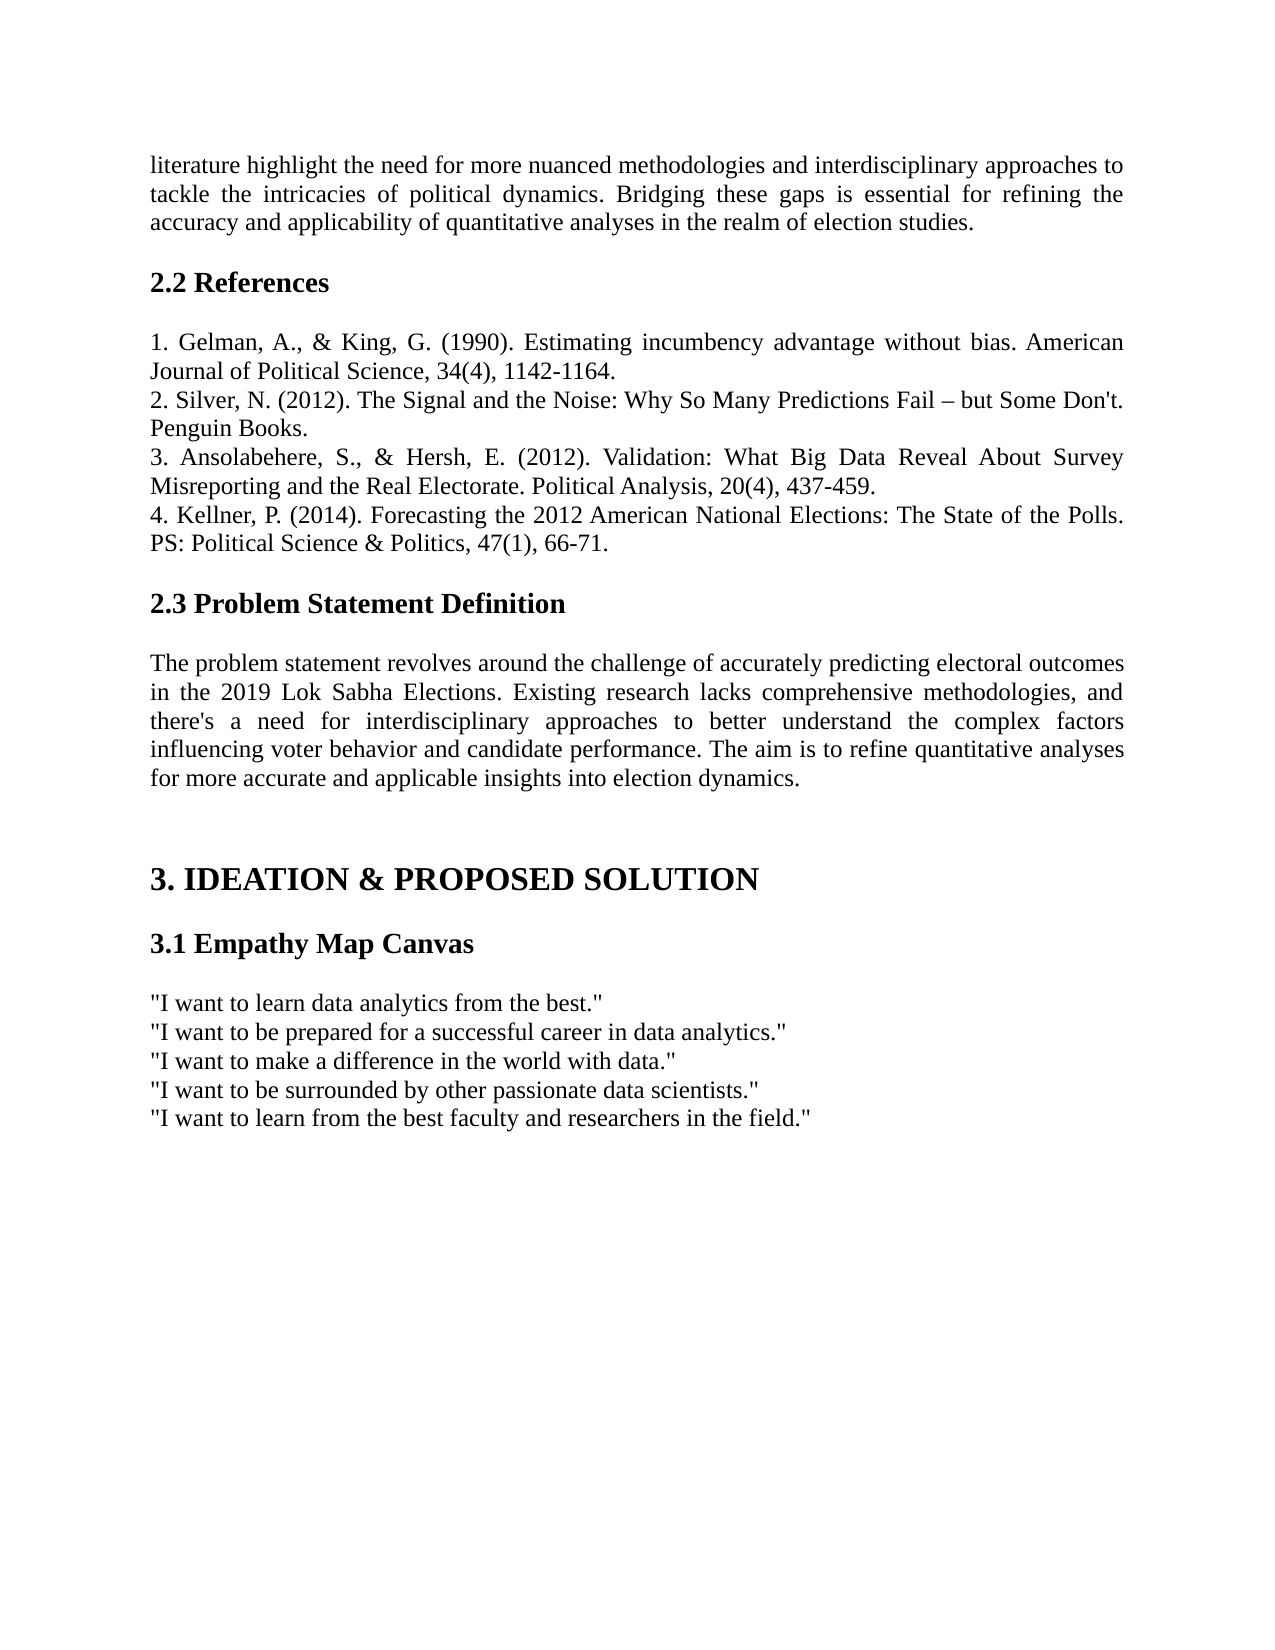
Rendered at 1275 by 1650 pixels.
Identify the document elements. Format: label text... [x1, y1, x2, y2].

text 2.3 Problem Statement Definition [150, 586, 1125, 619]
text "I want to be surrounded by other passionate data scientists." [150, 1075, 1125, 1103]
text "I want to be prepared for a successful career in data analytics." [150, 1017, 1125, 1046]
text literature highlight the need for more nuanced methodologies and interdisciplinary approaches to tackle the intricacies of political dynamics. Bridging these gaps is essential for refining the accuracy and applicability of quantitative analyses in the realm of election studies. [150, 150, 1125, 236]
text "I want to learn from the best faculty and researchers in the field." [150, 1103, 1125, 1132]
text "I want to make a difference in the world with data." [150, 1046, 1125, 1075]
text 3. Ansolabehere, S., & Hersh, E. (2012). Validation: What Big Data Reveal About Survey Misreporting and the Real Electorate. Political Analysis, 20(4), 437-459. [150, 442, 1125, 500]
text 3.1 Empathy Map Canvas [150, 926, 1125, 960]
text "I want to learn data analytics from the best." [150, 988, 1125, 1017]
text 4. Kellner, P. (2014). Forecasting the 2012 American National Elections: The State of the Polls. PS: Political Science & Politics, 47(1), 66-71. [150, 500, 1125, 557]
text 2. Silver, N. (2012). The Signal and the Noise: Why So Many Predictions Fail – but Some Don't. Penguin Books. [150, 385, 1125, 442]
text 1. Gelman, A., & King, G. (1990). Estimating incumbency advantage without bias. American Journal of Political Science, 34(4), 1142-1164. [150, 327, 1125, 385]
text The problem statement revolves around the challenge of accurately predicting electoral outcomes in the 2019 Lok Sabha Elections. Existing research lacks comprehensive methodologies, and there's a need for interdisciplinary approaches to better understand the complex factors influencing voter behavior and candidate performance. The aim is to refine quantitative analyses for more accurate and applicable insights into election dynamics. [150, 648, 1125, 792]
text 2.2 References [150, 265, 1125, 298]
text 3. IDEATION & PROPOSED SOLUTION [150, 859, 1125, 897]
